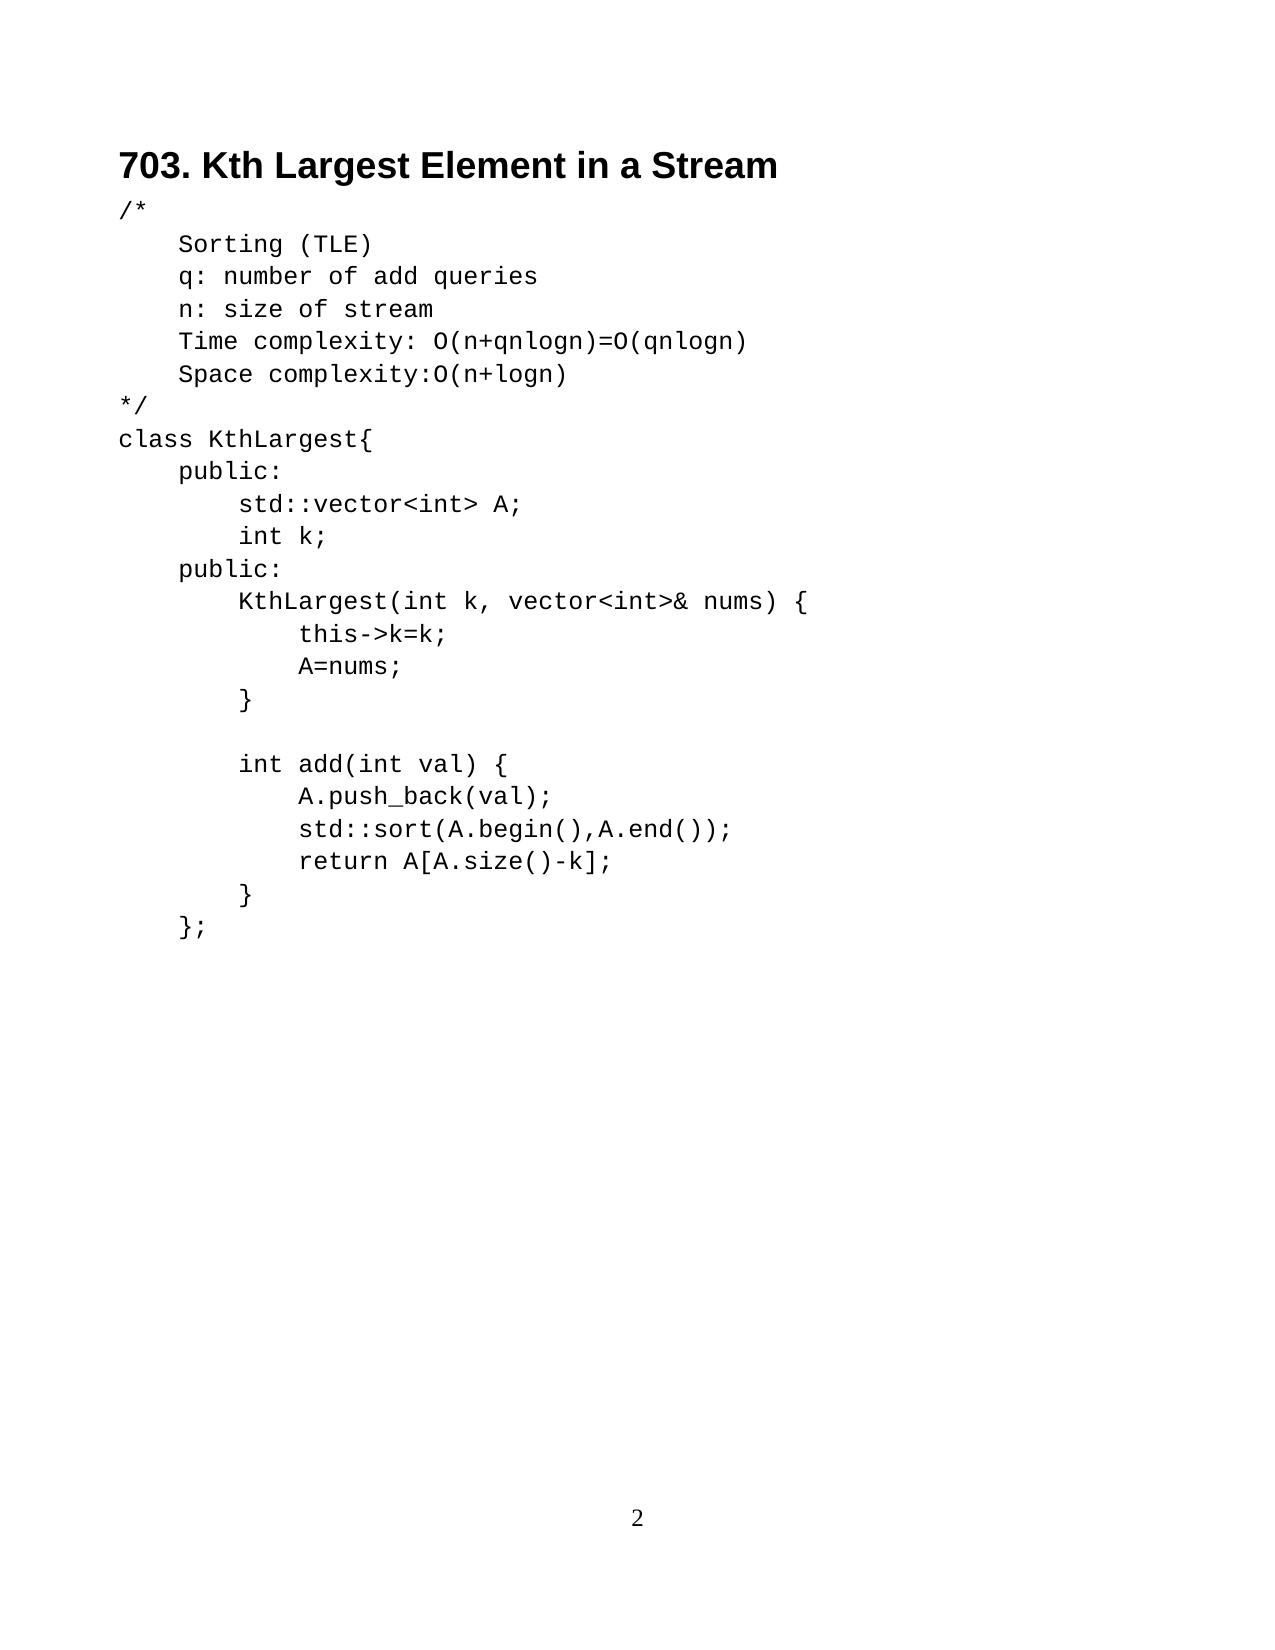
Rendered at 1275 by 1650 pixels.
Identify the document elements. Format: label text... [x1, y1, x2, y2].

text q: number of add queries [118, 264, 1157, 292]
text int k; [118, 524, 1157, 552]
text public: [118, 556, 1157, 584]
text A=nums; [118, 654, 1157, 682]
text } [118, 881, 1157, 909]
text KthLargest(int k, vector<int>& nums) { [118, 589, 1157, 617]
text */ [118, 394, 1157, 422]
text } [118, 686, 1157, 714]
text this->k=k; [118, 621, 1157, 649]
text class KthLargest{ [118, 426, 1157, 454]
text public: [118, 459, 1157, 487]
subtitle 703. Kth Largest Element in a Stream [118, 143, 1157, 186]
text std::sort(A.begin(),A.end()); [118, 816, 1157, 844]
text Space complexity:O(n+logn) [118, 361, 1157, 389]
text int add(int val) { [118, 751, 1157, 779]
text A.push_back(val); [118, 784, 1157, 812]
text n: size of stream [118, 296, 1157, 324]
text Time complexity: O(n+qnlogn)=O(qnlogn) [118, 329, 1157, 357]
text return A[A.size()-k]; [118, 849, 1157, 877]
text Sorting (TLE) [118, 231, 1157, 259]
text }; [118, 914, 1157, 942]
text std::vector<int> A; [118, 491, 1157, 519]
text /* [118, 199, 1157, 227]
